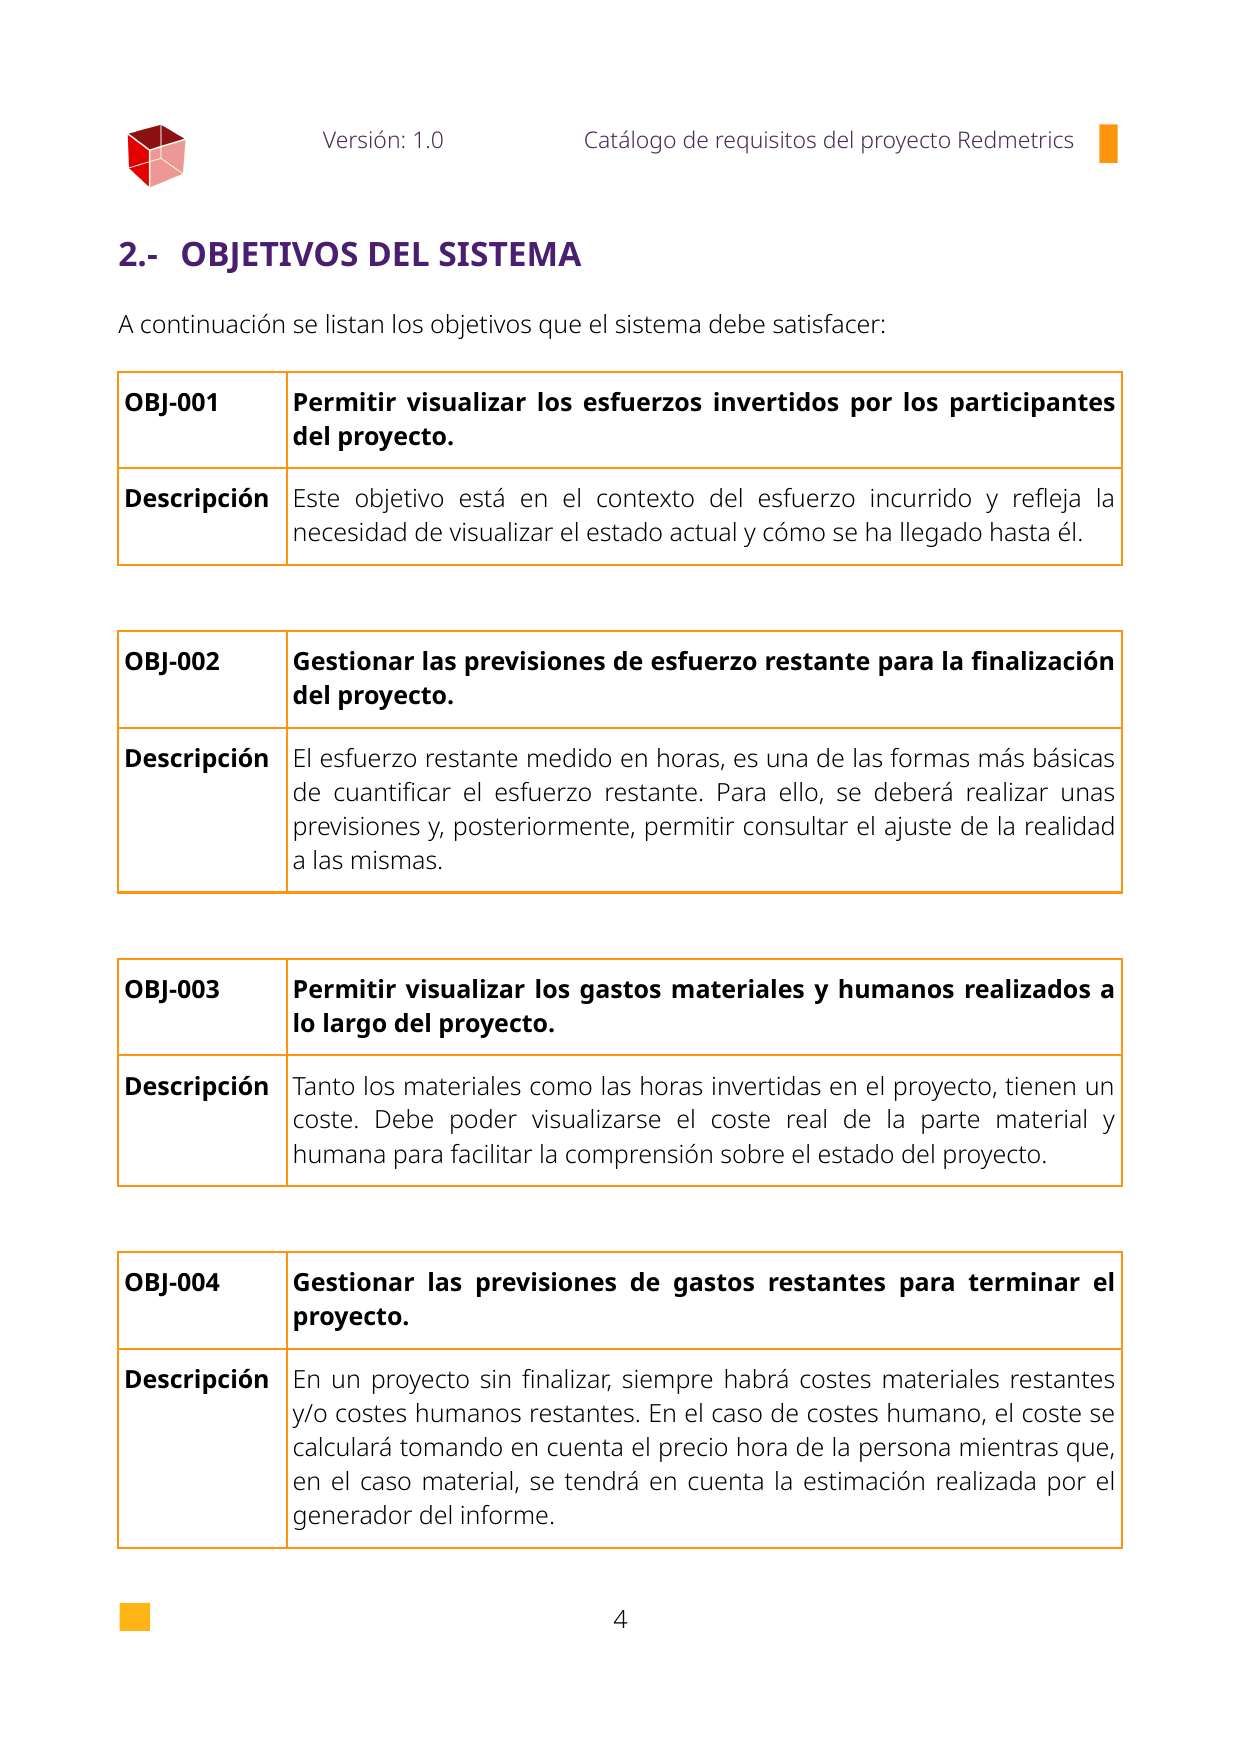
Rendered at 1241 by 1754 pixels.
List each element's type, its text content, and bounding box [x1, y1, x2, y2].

table_cell Este objetivo está en el contexto del esfuerzo incurrido y refleja la necesidad de visualizar el estado actual y cómo se ha llegado hasta él. [288, 469, 1121, 564]
table_cell Descripción [119, 469, 286, 564]
table_cell El esfuerzo restante medido en horas, es una de las formas más básicas de cuantificar el esfuerzo restante. Para ello, se deberá realizar unas previsiones y, posteriormente, permitir consultar el ajuste de la realidad a las mismas. [288, 729, 1121, 891]
table_cell Tanto los materiales como las horas invertidas en el proyecto, tienen un coste. Debe poder visualizarse el coste real de la parte material y humana para facilitar la comprensión sobre el estado del proyecto. [288, 1056, 1121, 1185]
table_header Gestionar las previsiones de esfuerzo restante para la finalización del proyecto. [288, 632, 1121, 727]
picture [123, 123, 189, 189]
table_header OBJ-002 [119, 632, 286, 727]
table_header Permitir visualizar los gastos materiales y humanos realizados a lo largo del proyecto. [288, 960, 1121, 1054]
table_header Permitir visualizar los esfuerzos invertidos por los participantes del proyecto. [288, 373, 1121, 467]
subtitle Objetivos del sistema [118, 231, 1122, 276]
table_header OBJ-003 [119, 960, 286, 1054]
table_header OBJ-001 [119, 373, 286, 467]
table_header OBJ-004 [119, 1253, 286, 1348]
table_header Gestionar las previsiones de gastos restantes para terminar el proyecto. [288, 1253, 1121, 1348]
table_cell Descripción [119, 1056, 286, 1185]
table_cell En un proyecto sin finalizar, siempre habrá costes materiales restantes y/o costes humanos restantes. En el caso de costes humano, el coste se calculará tomando en cuenta el precio hora de la persona mientras que, en el caso material, se tendrá en cuenta la estimación realizada por el generador del informe. [288, 1350, 1121, 1547]
text A continuación se listan los objetivos que el sistema debe satisfacer: [118, 306, 1122, 341]
table_cell Descripción [119, 1350, 286, 1547]
table_cell Descripción [119, 729, 286, 891]
